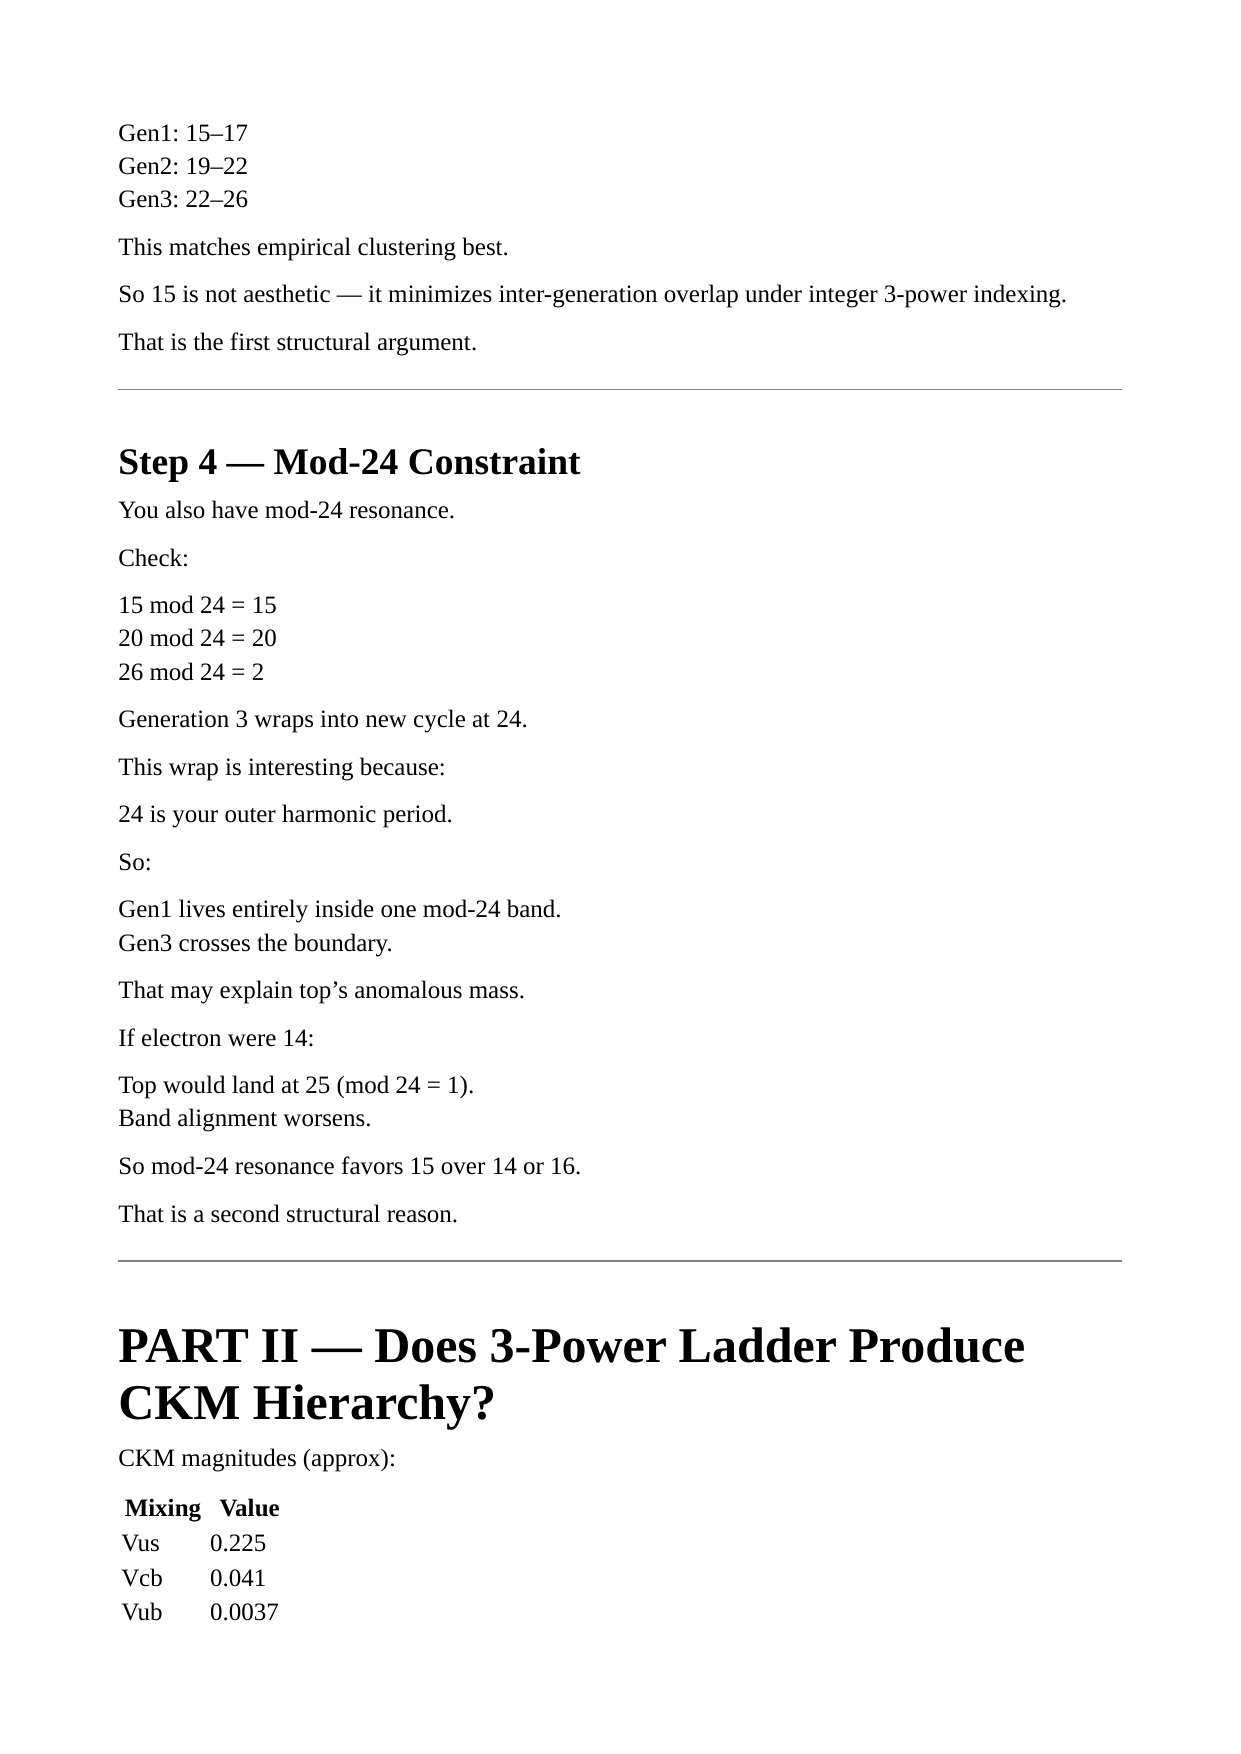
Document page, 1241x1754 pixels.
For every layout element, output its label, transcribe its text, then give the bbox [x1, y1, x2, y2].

text Top would land at 25 (mod 24 = 1). Band alignment worsens. [118, 1070, 1122, 1132]
table_cell 0.041 [207, 1560, 292, 1594]
table_cell Vus [118, 1525, 207, 1560]
text That is a second structural reason. [118, 1199, 1122, 1227]
text This matches empirical clustering best. [118, 232, 1122, 261]
text Generation 3 wraps into new cycle at 24. [118, 704, 1122, 733]
text This wrap is interesting because: [118, 752, 1122, 781]
text Gen1 lives entirely inside one mod-24 band. Gen3 crosses the boundary. [118, 894, 1122, 956]
text If electron were 14: [118, 1023, 1122, 1052]
table_cell 0.225 [207, 1525, 292, 1560]
text So 15 is not aesthetic — it minimizes inter-generation overlap under integer 3-power indexing. [118, 279, 1122, 308]
table_header Value [207, 1491, 292, 1525]
text Check: [118, 543, 1122, 572]
text So mod-24 resonance favors 15 over 14 or 16. [118, 1151, 1122, 1180]
text That is the first structural argument. [118, 327, 1122, 356]
table_header Mixing [118, 1491, 207, 1525]
text CKM magnitudes (approx): [118, 1443, 1122, 1472]
text 15 mod 24 = 15 20 mod 24 = 20 26 mod 24 = 2 [118, 591, 1122, 685]
table_cell Vub [118, 1594, 207, 1629]
table_cell Vcb [118, 1560, 207, 1594]
text 24 is your outer harmonic period. [118, 799, 1122, 828]
text So: [118, 847, 1122, 876]
subtitle PART II — Does 3-Power Ladder Produce CKM Hierarchy? [118, 1316, 1122, 1431]
subtitle Step 4 — Mod-24 Constraint [118, 440, 1122, 483]
table_cell 0.0037 [207, 1594, 292, 1629]
text You also have mod-24 resonance. [118, 495, 1122, 524]
text That may explain top’s anomalous mass. [118, 975, 1122, 1004]
text Gen1: 15–17 Gen2: 19–22 Gen3: 22–26 [118, 118, 1122, 213]
